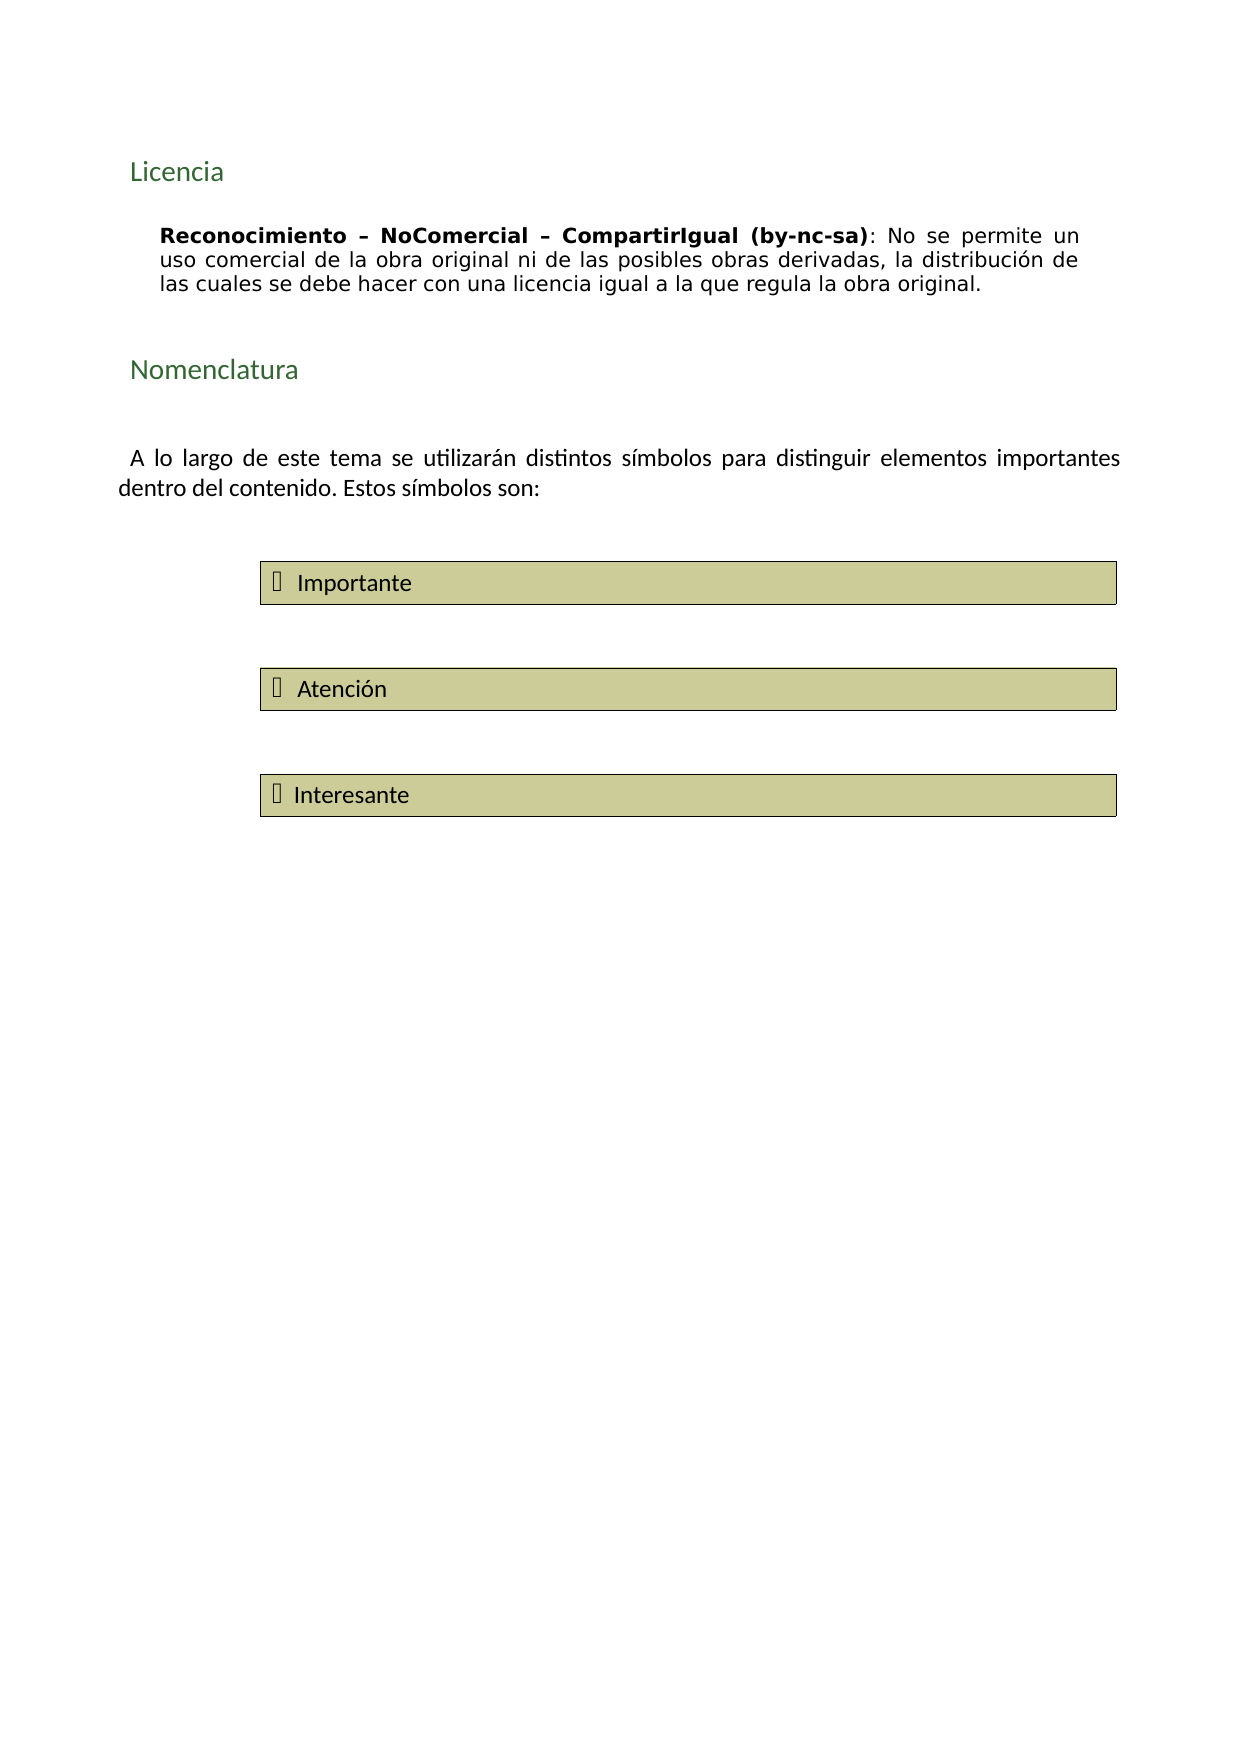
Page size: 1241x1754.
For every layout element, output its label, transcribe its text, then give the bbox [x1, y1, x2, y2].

text Licencia [118, 153, 1122, 188]
text  Atención [261, 669, 1116, 710]
text Reconocimiento – NoComercial – CompartirIgual (by-nc-sa): No se permite un uso comercial de la obra original ni de las posibles obras derivadas, la distribución de las cuales se debe hacer con una licencia igual a la que regula la obra original. [159, 224, 1080, 296]
text  Importante [261, 562, 1116, 604]
text  Interesante [261, 775, 1116, 816]
text A lo largo de este tema se utilizarán distintos símbolos para distinguir elementos importantes dentro del contenido. Estos símbolos son: [118, 442, 1122, 503]
text Nomenclatura [118, 351, 1122, 387]
